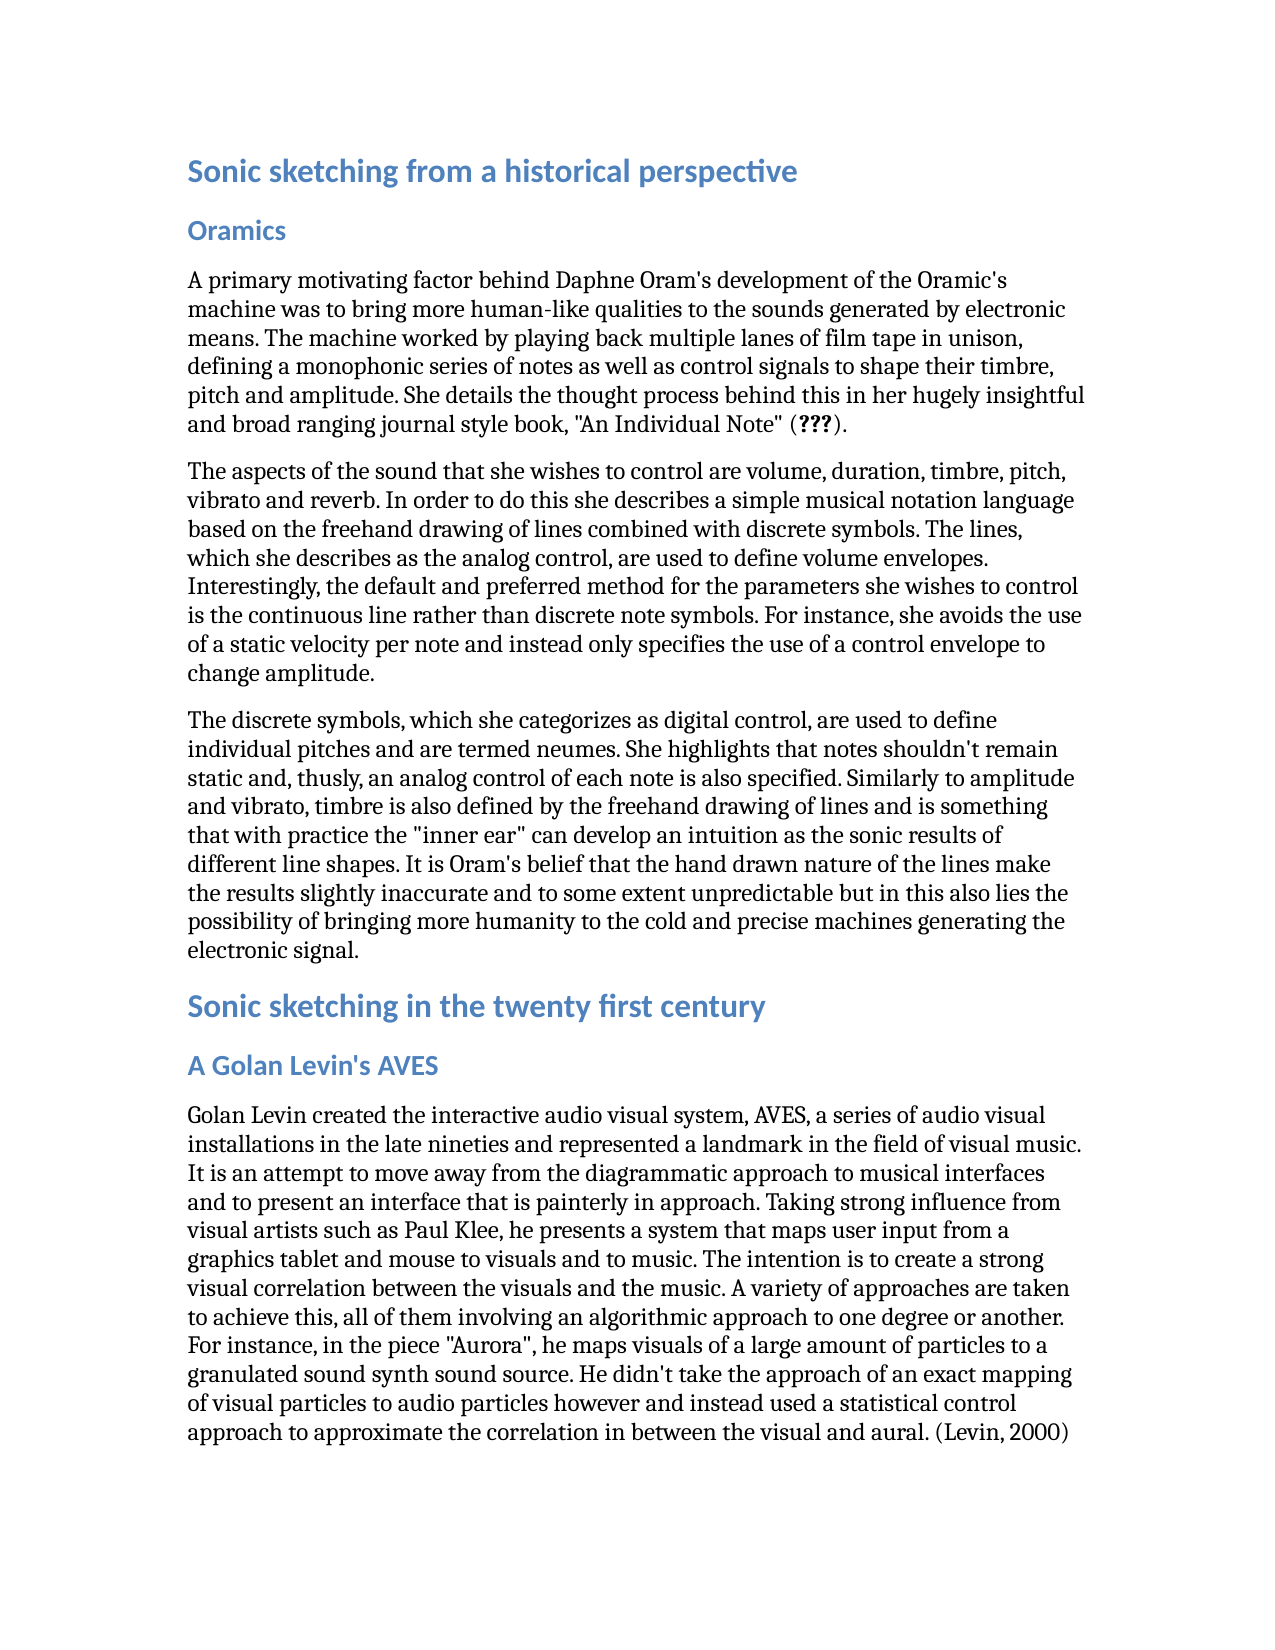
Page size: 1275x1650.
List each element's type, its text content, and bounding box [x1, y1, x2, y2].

subtitle A Golan Levin's AVES [187, 1047, 1087, 1083]
text The discrete symbols, which she categorizes as digital control, are used to define individual pitches and are termed neumes. She highlights that notes shouldn't remain static and, thusly, an analog control of each note is also specified. Similarly to amplitude and vibrato, timbre is also defined by the freehand drawing of lines and is something that with practice the "inner ear" can develop an intuition as the sonic results of different line shapes. It is Oram's belief that the hand drawn nature of the lines make the results slightly inaccurate and to some extent unpredictable but in this also lies the possibility of bringing more humanity to the cold and precise machines generating the electronic signal. [187, 706, 1087, 965]
subtitle Sonic sketching in the twenty first century [187, 986, 1087, 1026]
text A primary motivating factor behind Daphne Oram's development of the Oramic's machine was to bring more human-like qualities to the sounds generated by electronic means. The machine worked by playing back multiple lanes of film tape in unison, defining a monophonic series of notes as well as control signals to shape their timbre, pitch and amplitude. She details the thought process behind this in her hugely insightful and broad ranging journal style book, "An Individual Note" (???). [187, 266, 1087, 438]
text The aspects of the sound that she wishes to control are volume, duration, timbre, pitch, vibrato and reverb. In order to do this she describes a simple musical notation language based on the freehand drawing of lines combined with discrete symbols. The lines, which she describes as the analog control, are used to define volume envelopes. Interestingly, the default and preferred method for the parameters she wishes to control is the continuous line rather than discrete note symbols. For instance, she avoids the use of a static velocity per note and instead only specifies the use of a control envelope to change amplitude. [187, 457, 1087, 687]
text Golan Levin created the interactive audio visual system, AVES, a series of audio visual installations in the late nineties and represented a landmark in the field of visual music. It is an attempt to move away from the diagrammatic approach to musical interfaces and to present an interface that is painterly in approach. Taking strong influence from visual artists such as Paul Klee, he presents a system that maps user input from a graphics tablet and mouse to visuals and to music. The intention is to create a strong visual correlation between the visuals and the music. A variety of approaches are taken to achieve this, all of them involving an algorithmic approach to one degree or another. For instance, in the piece "Aurora", he maps visuals of a large amount of particles to a granulated sound synth sound source. He didn't take the approach of an exact mapping of visual particles to audio particles however and instead used a statistical control approach to approximate the correlation in between the visual and aural. (Levin, 2000) [187, 1101, 1087, 1446]
subtitle Sonic sketching from a historical perspective [187, 150, 1087, 191]
subtitle Oramics [187, 212, 1087, 247]
